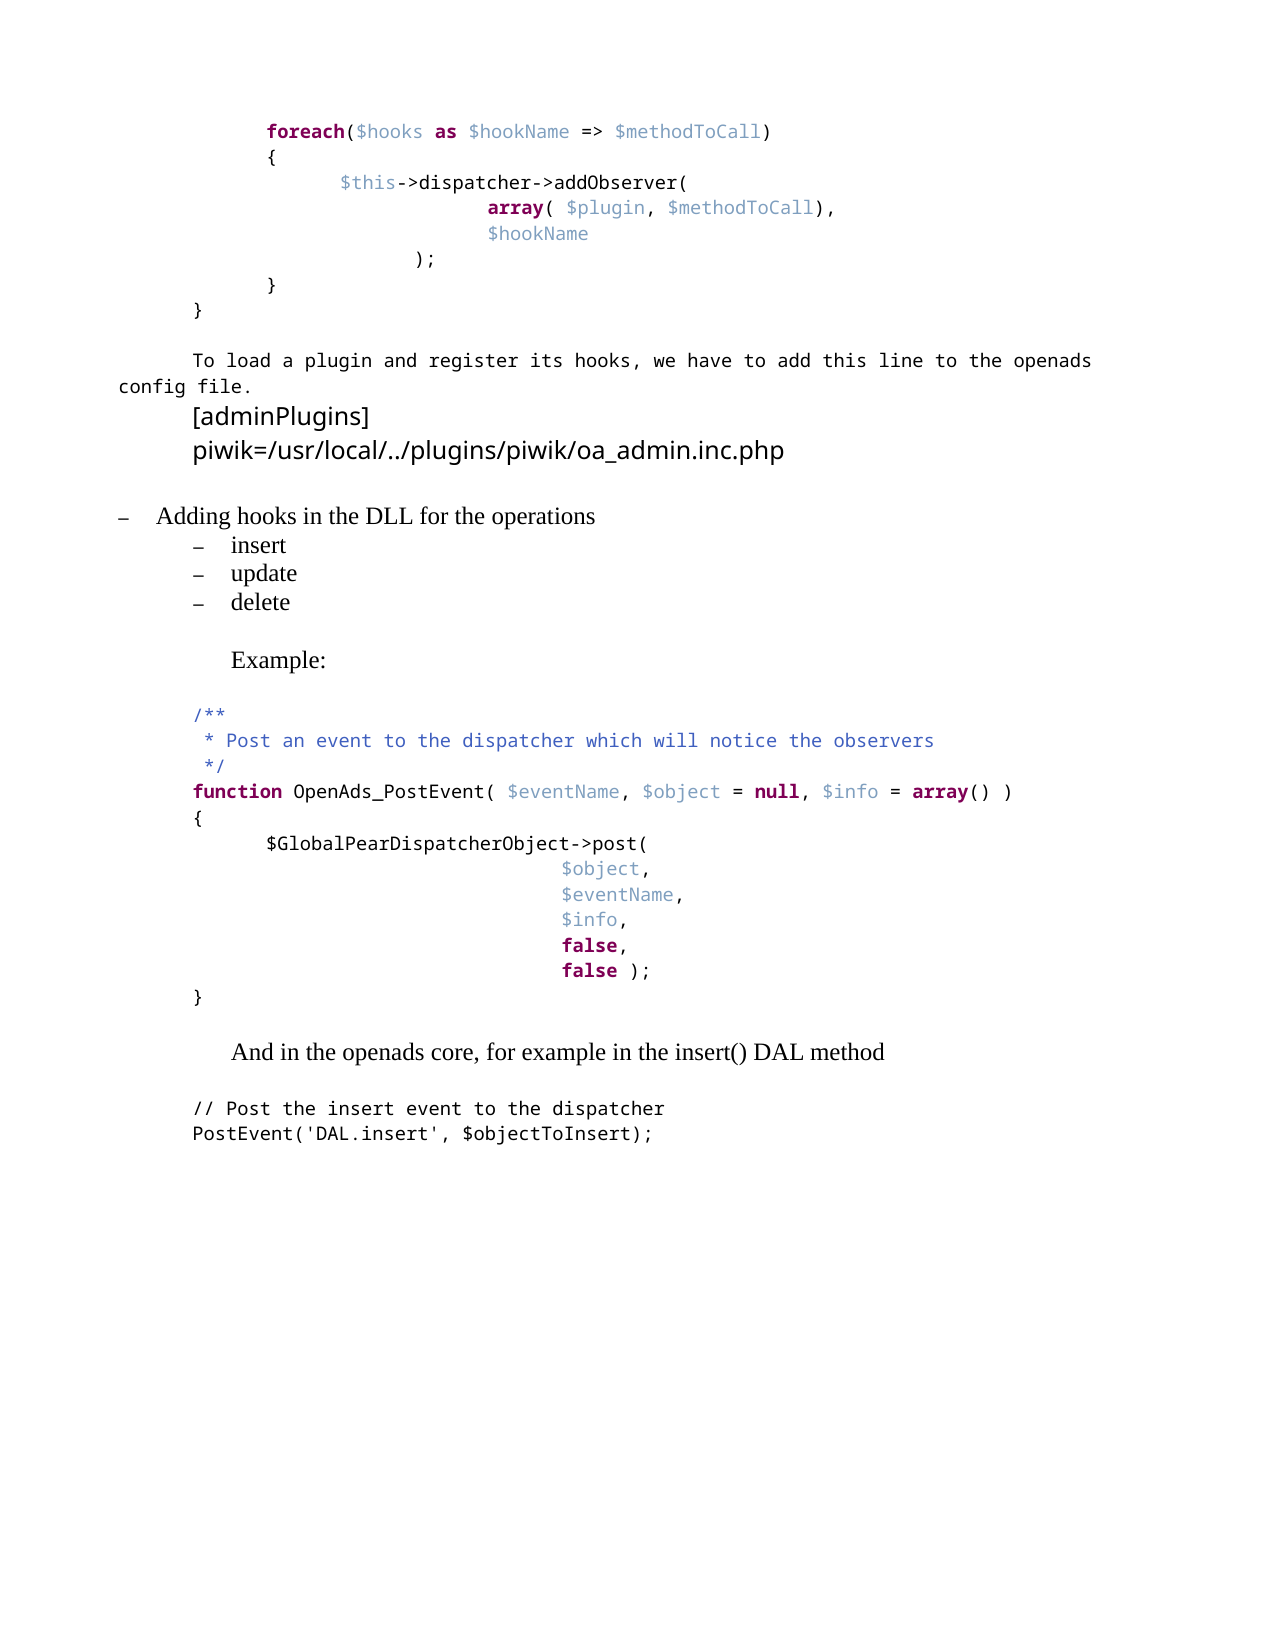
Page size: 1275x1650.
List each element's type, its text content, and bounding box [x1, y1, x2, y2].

text foreach($hooks as $hookName => $methodToCall) [118, 118, 1157, 144]
text ); [118, 246, 1157, 271]
text false ); [118, 957, 1157, 983]
text function OpenAds_PostEvent( $eventName, $object = null, $info = array() ) [118, 779, 1157, 804]
text } [118, 297, 1157, 322]
text To load a plugin and register its hooks, we have to add this line to the openads config file. [118, 348, 1157, 399]
text { [118, 144, 1157, 169]
text */ [118, 753, 1157, 779]
text array( $plugin, $methodToCall), [118, 195, 1157, 220]
text [adminPlugins] piwik=/usr/local/../plugins/piwik/oa_admin.inc.php [118, 399, 1157, 467]
text * Post an event to the dispatcher which will notice the observers [118, 728, 1157, 753]
list Adding hooks in the DLL for the operations [118, 501, 1157, 530]
text } [118, 271, 1157, 297]
list update [193, 558, 1157, 587]
text $this->dispatcher->addObserver( [118, 169, 1157, 195]
text // Post the insert event to the dispatcher [118, 1095, 1157, 1120]
list And in the openads core, for example in the insert() DAL method [193, 1008, 1157, 1095]
text $eventName, [118, 881, 1157, 906]
text PostEvent('DAL.insert', $objectToInsert); [118, 1120, 1157, 1146]
text $object, [118, 855, 1157, 881]
text $info, [118, 906, 1157, 932]
list delete Example: [193, 587, 1157, 702]
text $GlobalPearDispatcherObject->post( [118, 830, 1157, 855]
text $hookName [118, 220, 1157, 246]
text } [118, 983, 1157, 1008]
text /** [118, 702, 1157, 728]
text { [118, 804, 1157, 830]
list insert [193, 530, 1157, 558]
text false, [118, 932, 1157, 957]
